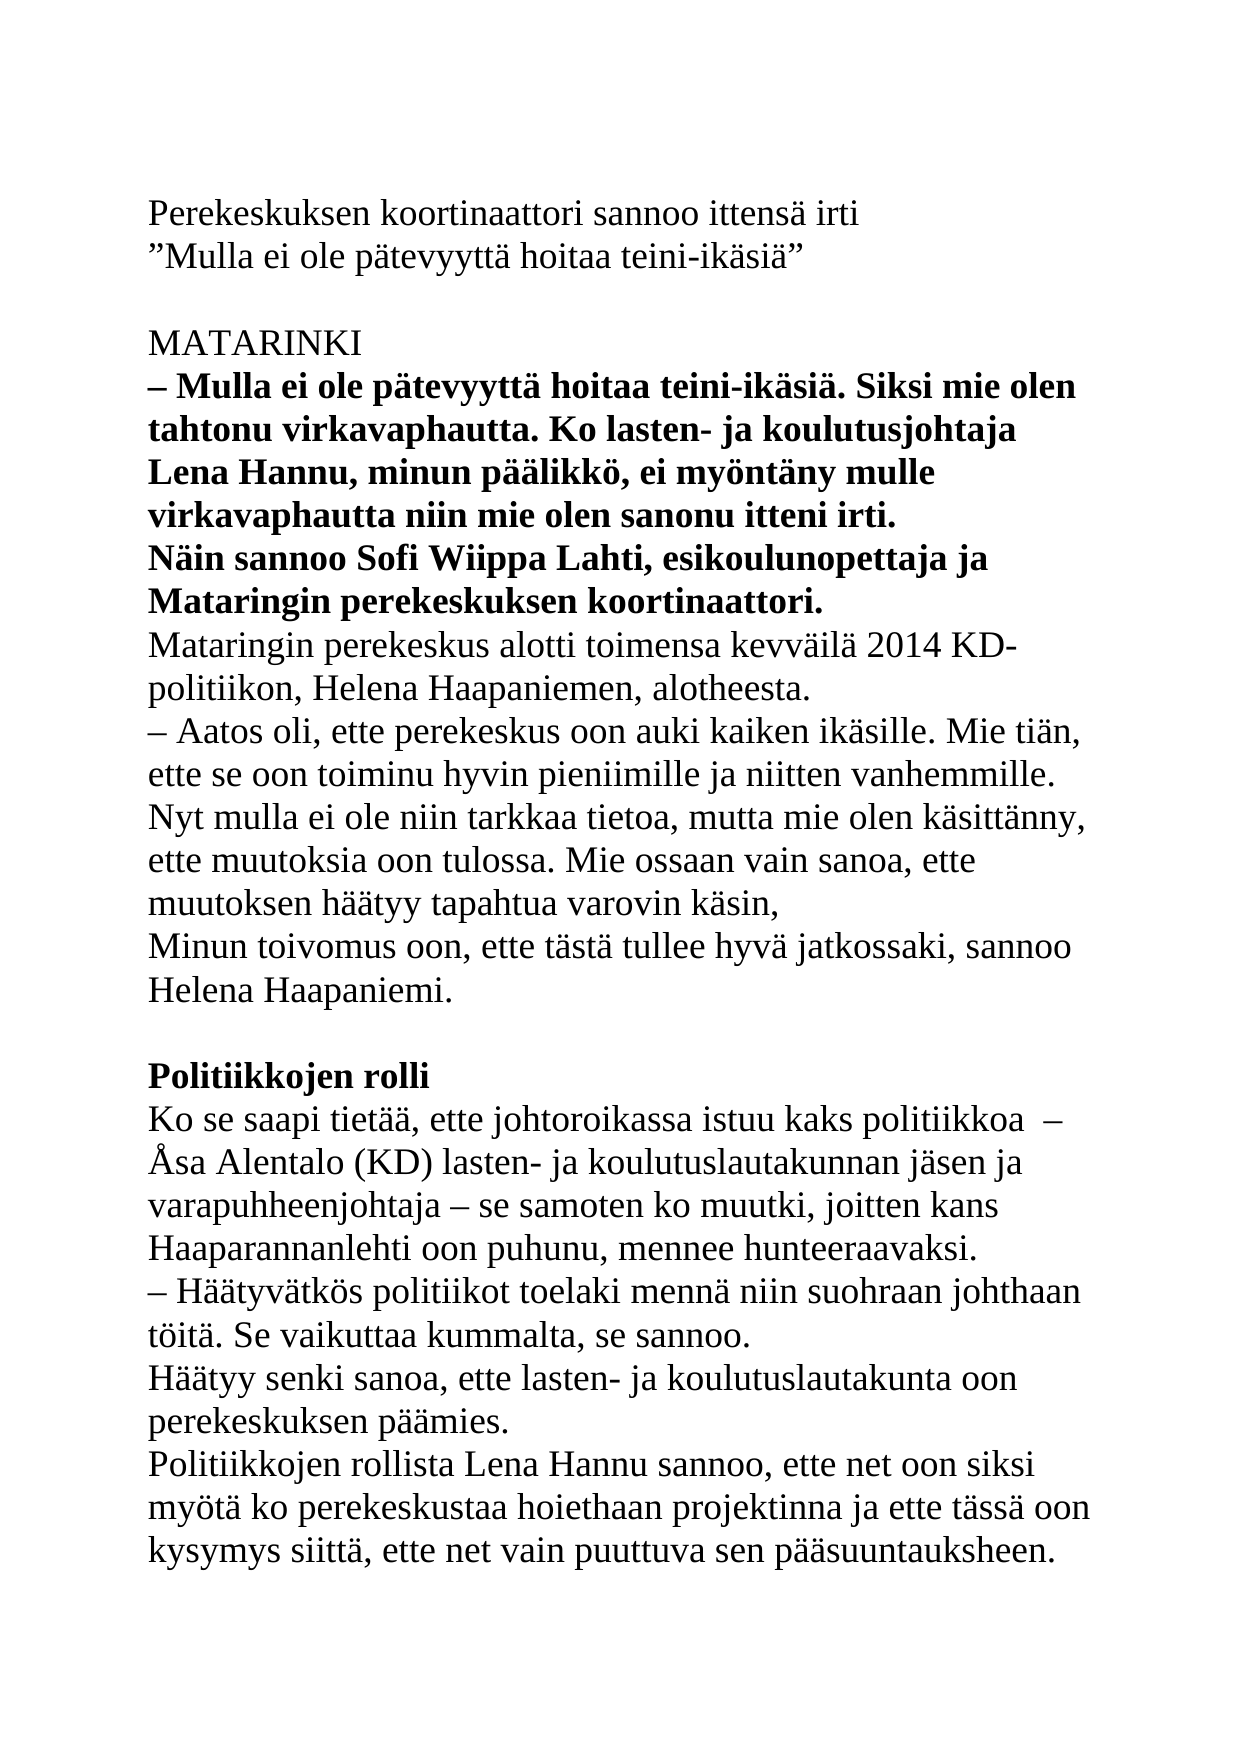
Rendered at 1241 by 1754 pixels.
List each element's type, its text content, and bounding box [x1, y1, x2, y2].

text – Mulla ei ole pätevyyttä hoitaa teini-ikäsiä. Siksi mie olen tahtonu virkavaphautta. Ko lasten- ja koulutusjohtaja Lena Hannu, minun päälikkö, ei myöntäny mulle virkavaphautta niin mie olen sanonu itteni irti. [148, 363, 1093, 536]
text Perekeskuksen koortinaattori sannoo ittensä irti [148, 191, 1093, 234]
text Ko se saapi tietää, ette johtoroikassa istuu kaks politiikkoa – Åsa Alentalo (KD) lasten- ja koulutuslautakunnan jäsen ja varapuhheenjohtaja – se samoten ko muutki, joitten kans Haaparannanlehti oon puhunu, mennee hunteeraavaksi. [148, 1096, 1093, 1269]
text Minun toivomus oon, ette tästä tullee hyvä jatkossaki, sannoo Helena Haapaniemi. [148, 924, 1093, 1010]
text ”Mulla ei ole pätevyyttä hoitaa teini-ikäsiä” [148, 234, 1093, 277]
text – Aatos oli, ette perekeskus oon auki kaiken ikäsille. Mie tiän, ette se oon toiminu hyvin pieniimille ja niitten vanhemmille. Nyt mulla ei ole niin tarkkaa tietoa, mutta mie olen käsittänny, ette muutoksia oon tulossa. Mie ossaan vain sanoa, ette muutoksen häätyy tapahtua varovin käsin, [148, 708, 1093, 924]
text Näin sannoo Sofi Wiippa Lahti, esikoulunopettaja ja Mataringin perekeskuksen koortinaattori. [148, 536, 1093, 622]
text MATARINKI [148, 277, 1093, 363]
text Häätyy senki sanoa, ette lasten- ja koulutuslautakunta oon perekeskuksen päämies. Politiikkojen rollista Lena Hannu sannoo, ette net oon siksi myötä ko perekeskustaa hoiethaan projektinna ja ette tässä oon kysymys siittä, ette net vain puuttuva sen pääsuuntauksheen. [148, 1355, 1093, 1571]
text – Häätyvätkös politiikot toelaki mennä niin suohraan johthaan töitä. Se vaikuttaa kummalta, se sannoo. [148, 1269, 1093, 1355]
text Politiikkojen rolli [148, 1010, 1093, 1096]
text Mataringin perekeskus alotti toimensa kevväilä 2014 KD-politiikon, Helena Haapaniemen, alotheesta. [148, 622, 1093, 708]
